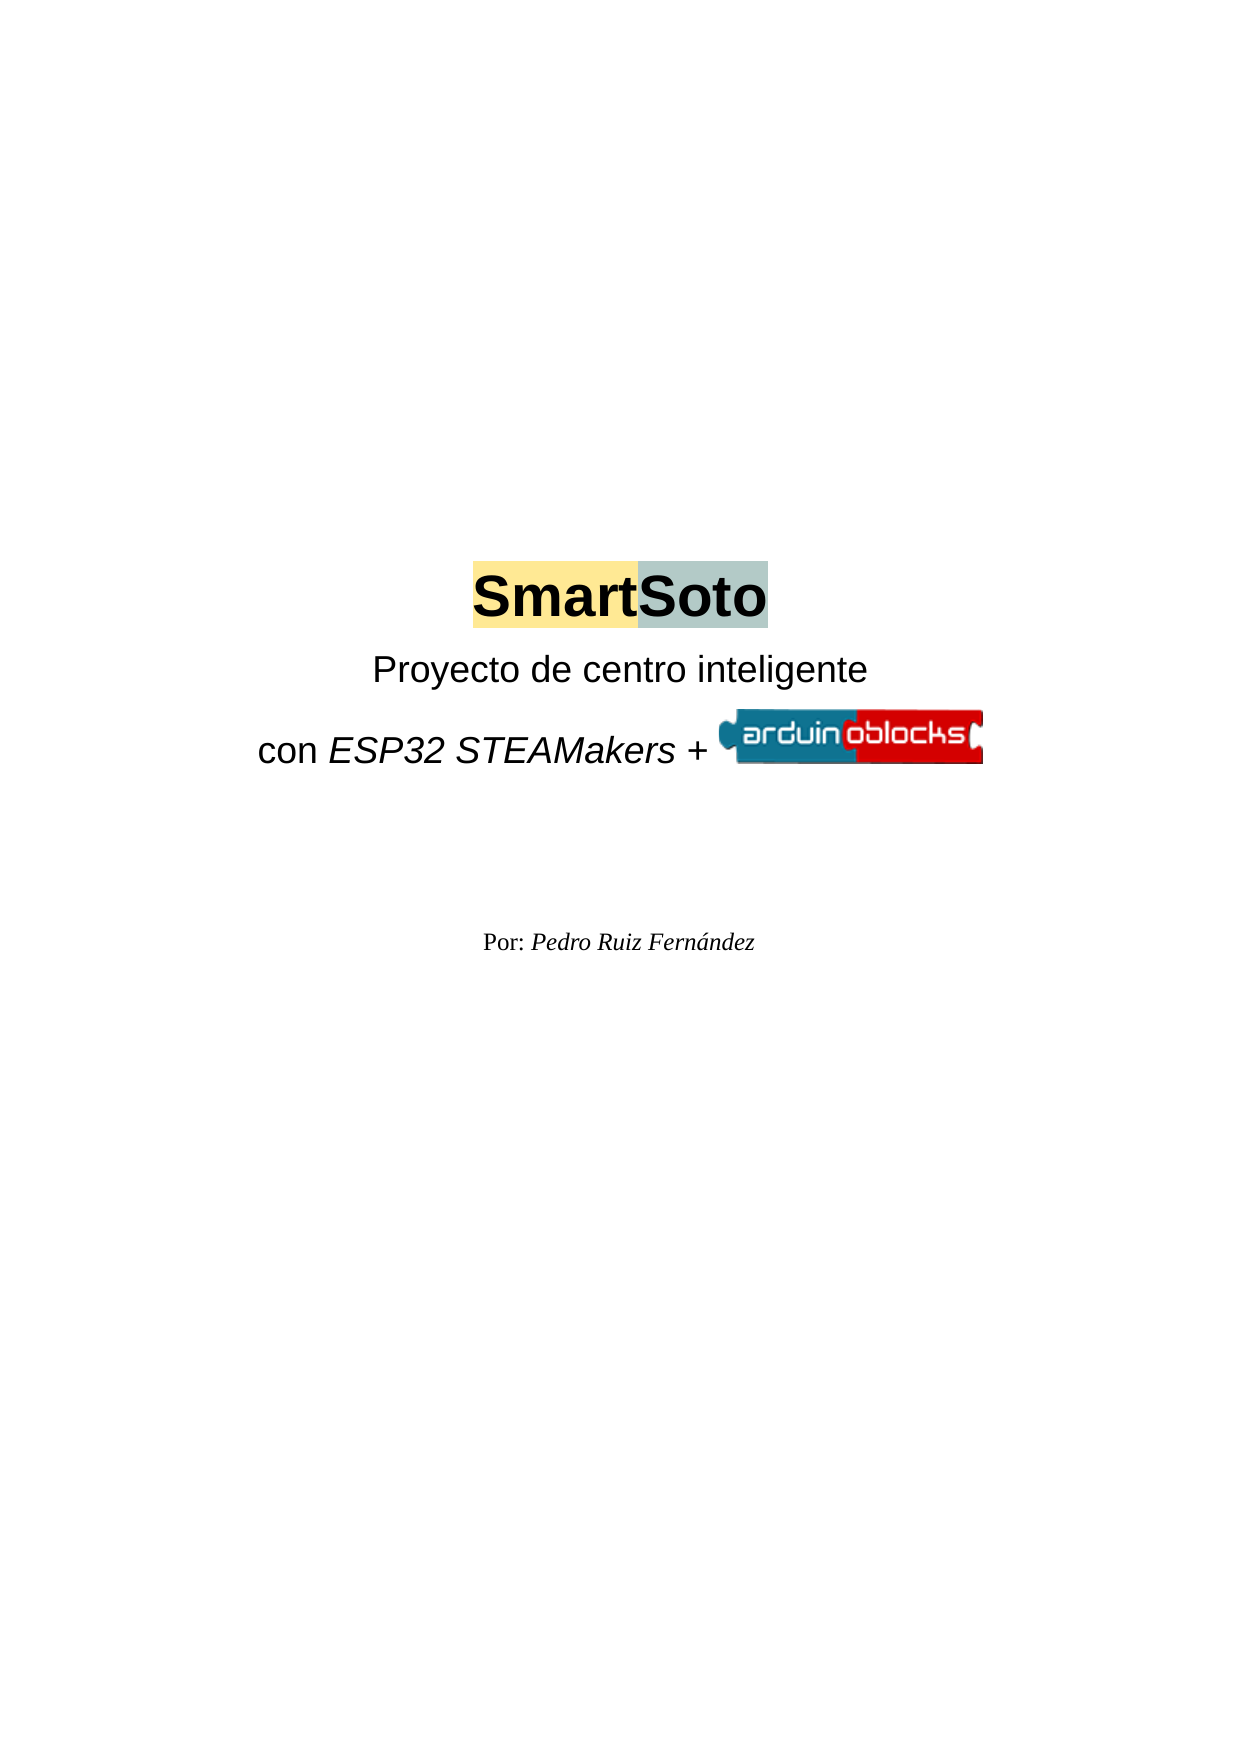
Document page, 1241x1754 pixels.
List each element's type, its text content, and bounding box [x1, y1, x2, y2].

subtitle con ESP32 STEAMakers + [118, 709, 1122, 772]
title SmartSoto [118, 561, 1122, 628]
text Por: Pedro Ruiz Fernández [118, 927, 1122, 956]
subtitle Proyecto de centro inteligente [118, 647, 1122, 690]
picture [718, 709, 983, 764]
